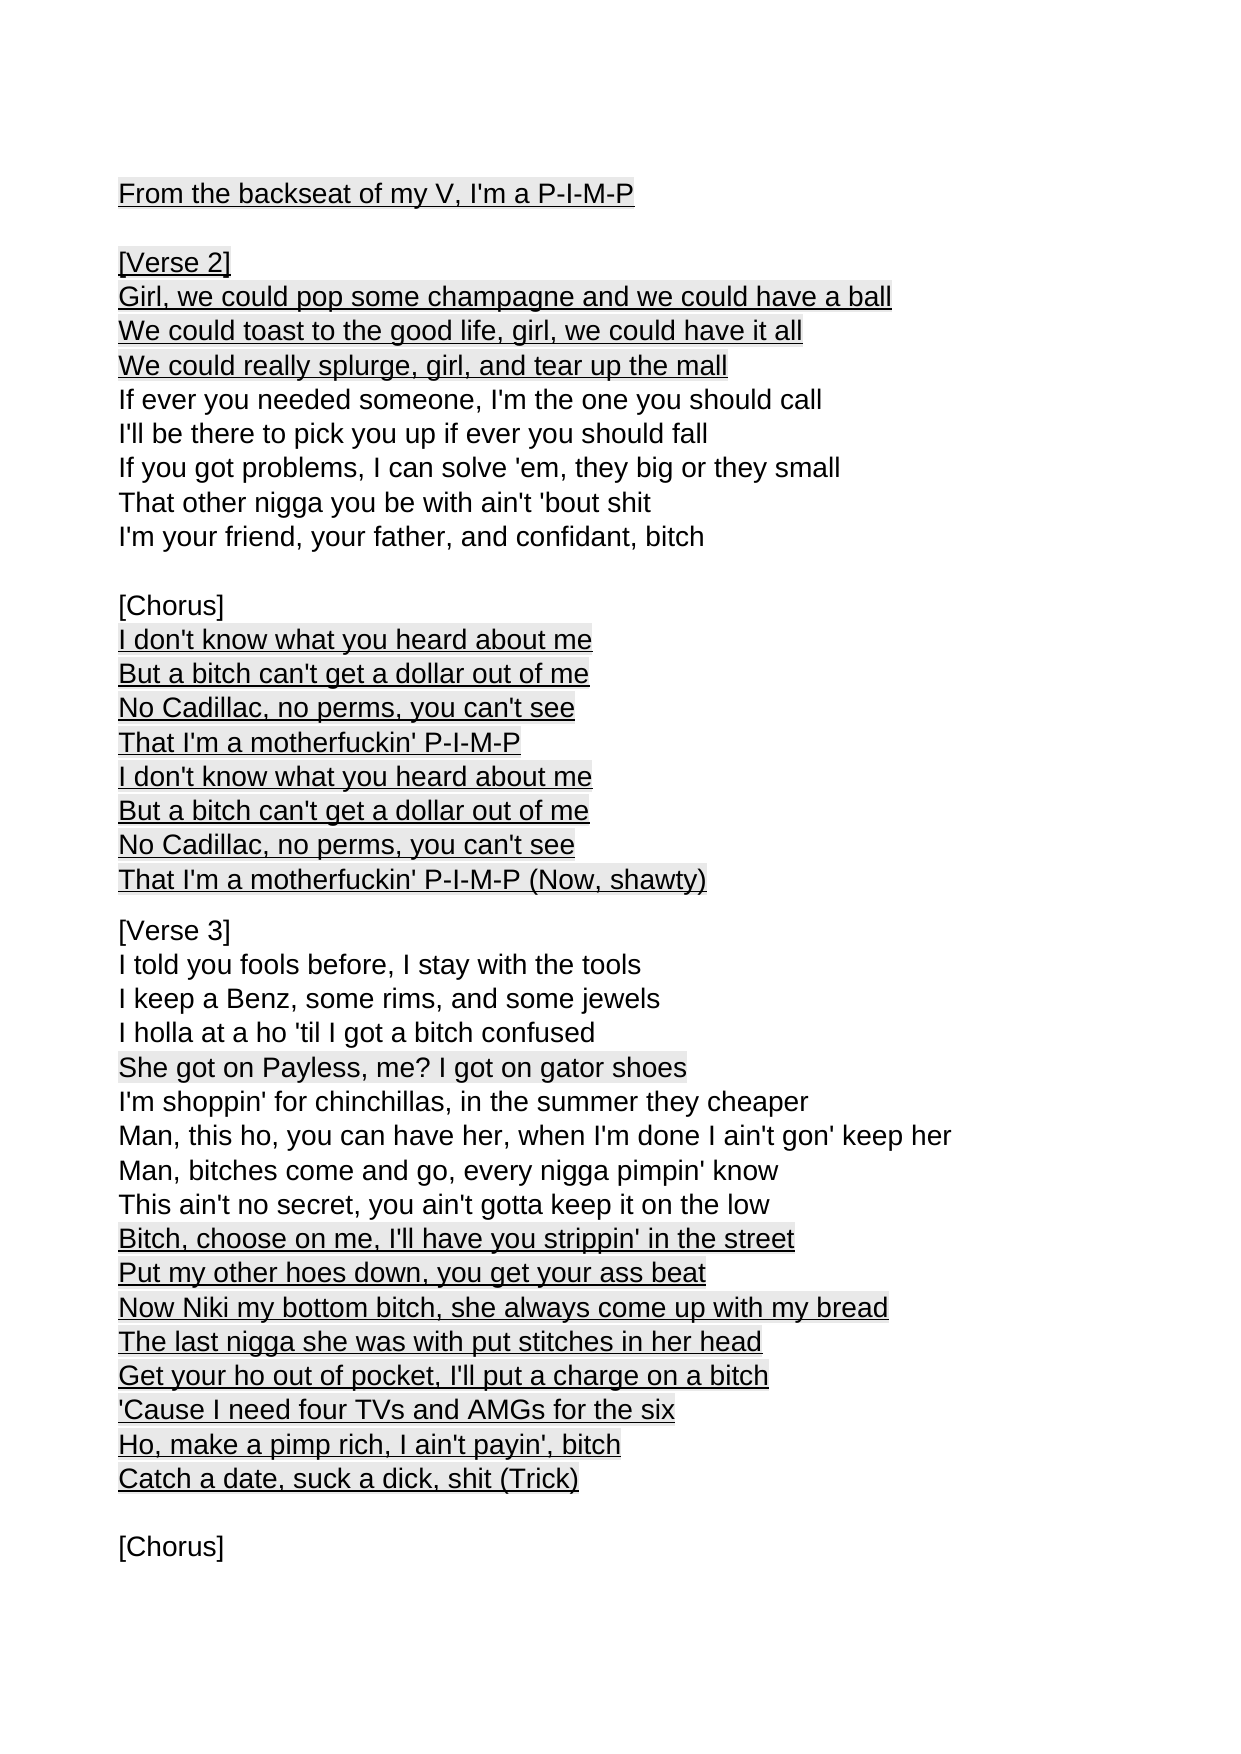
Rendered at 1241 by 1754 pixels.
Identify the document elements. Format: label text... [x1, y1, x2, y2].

text From the backseat of my V, I'm a P-I-M-P [Verse 2] Girl, we could pop some champagne and we could have a ball We could toast to the good life, girl, we could have it all We could really splurge, girl, and tear up the mall If ever you needed someone, I'm the one you should call I'll be there to pick you up if ever you should fall If you got problems, I can solve 'em, they big or they small That other nigga you be with ain't 'bout shit I'm your friend, your father, and confidant, bitch [Chorus] I don't know what you heard about me But a bitch can't get a dollar out of me No Cadillac, no perms, you can't see That I'm a motherfuckin' P-I-M-P I don't know what you heard about me But a bitch can't get a dollar out of me No Cadillac, no perms, you can't see That I'm a motherfuckin' P-I-M-P (Now, shawty) [118, 177, 1122, 895]
text [Verse 3] I told you fools before, I stay with the tools I keep a Benz, some rims, and some jewels I holla at a ho 'til I got a bitch confused She got on Payless, me? I got on gator shoes I'm shoppin' for chinchillas, in the summer they cheaper Man, this ho, you can have her, when I'm done I ain't gon' keep her Man, bitches come and go, every nigga pimpin' know This ain't no secret, you ain't gotta keep it on the low Bitch, choose on me, I'll have you strippin' in the street Put my other hoes down, you get your ass beat Now Niki my bottom bitch, she always come up with my bread The last nigga she was with put stitches in her head Get your ho out of pocket, I'll put a charge on a bitch 'Cause I need four TVs and AMGs for the six Ho, make a pimp rich, I ain't payin', bitch Catch a date, suck a dick, shit (Trick) [Chorus] [118, 913, 1122, 1563]
